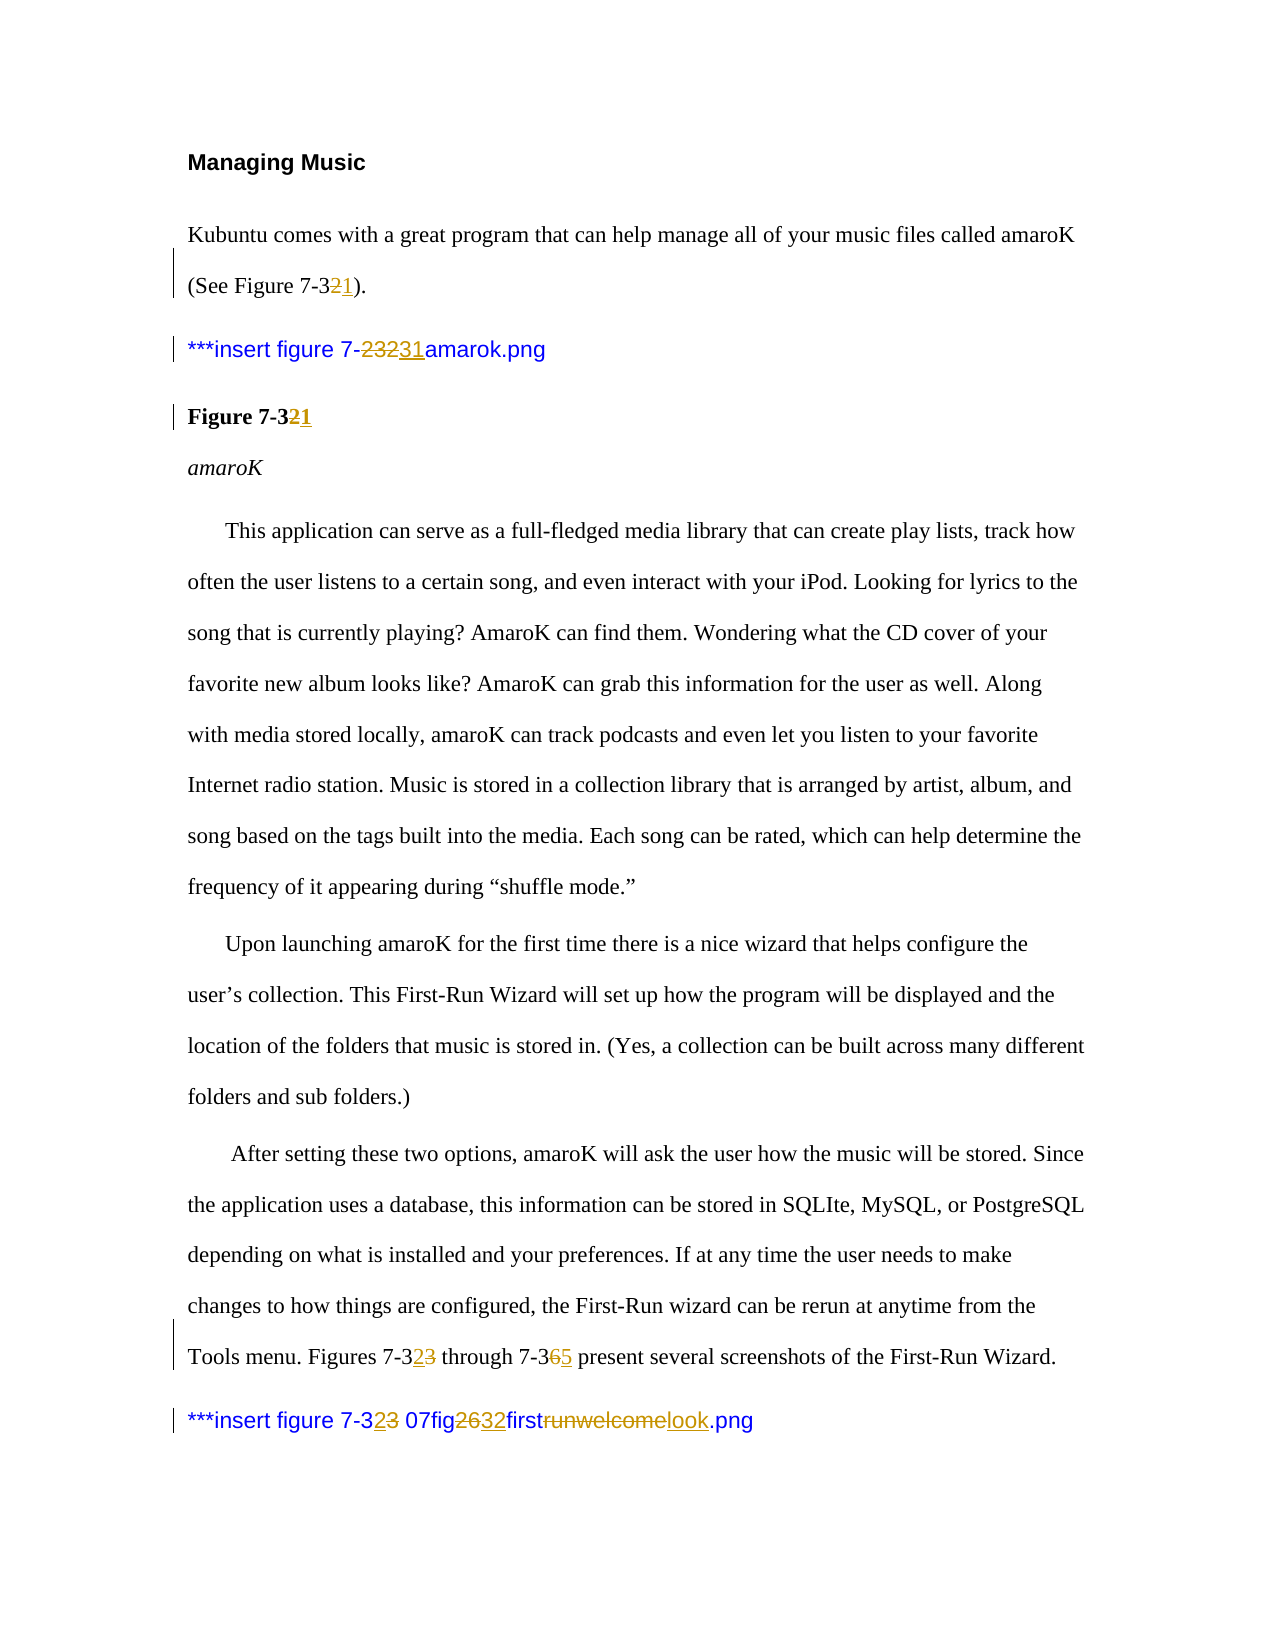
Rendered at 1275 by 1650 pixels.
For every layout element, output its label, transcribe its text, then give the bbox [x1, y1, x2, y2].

text After setting these two options, amaroK will ask the user how the music will be stored. Since the application uses a database, this information can be stored in SQLIte, MySQL, or PostgreSQL depending on what is installed and your preferences. If at any time the user needs to make changes to how things are configured, the First-Run wizard can be rerun at anytime from the Tools menu. Figures 7-32 through 7-35 present several screenshots of the First-Run Wizard. [187, 1141, 1087, 1369]
text amaroK [187, 455, 1087, 480]
text This application can serve as a full-fledged media library that can create play lists, track how often the user listens to a certain song, and even interact with your iPod. Looking for lyrics to the song that is currently playing? AmaroK can find them. Wondering what the CD cover of your favorite new album looks like? AmaroK can grab this information for the user as well. Along with media stored locally, amaroK can track podcasts and even let you listen to your favorite Internet radio station. Music is stored in a collection library that is arranged by artist, album, and song based on the tags built into the media. Each song can be rated, which can help determine the frequency of it appearing during “shuffle mode.” [187, 518, 1087, 899]
text Managing Music [187, 150, 1087, 176]
text Upon launching amaroK for the first time there is a nice wizard that helps configure the user’s collection. This First-Run Wizard will set up how the program will be displayed and the location of the folders that music is stored in. (Yes, a collection can be built across many different folders and sub folders.) [187, 931, 1087, 1109]
text Figure 7-31 [187, 404, 1087, 429]
text ***insert figure 7-32 07fig32firstlook.png [187, 1407, 1087, 1433]
text ***insert figure 7-31amarok.png [187, 336, 1087, 362]
text Kubuntu comes with a great program that can help manage all of your music files called amaroK (See Figure 7-31). [187, 222, 1087, 298]
